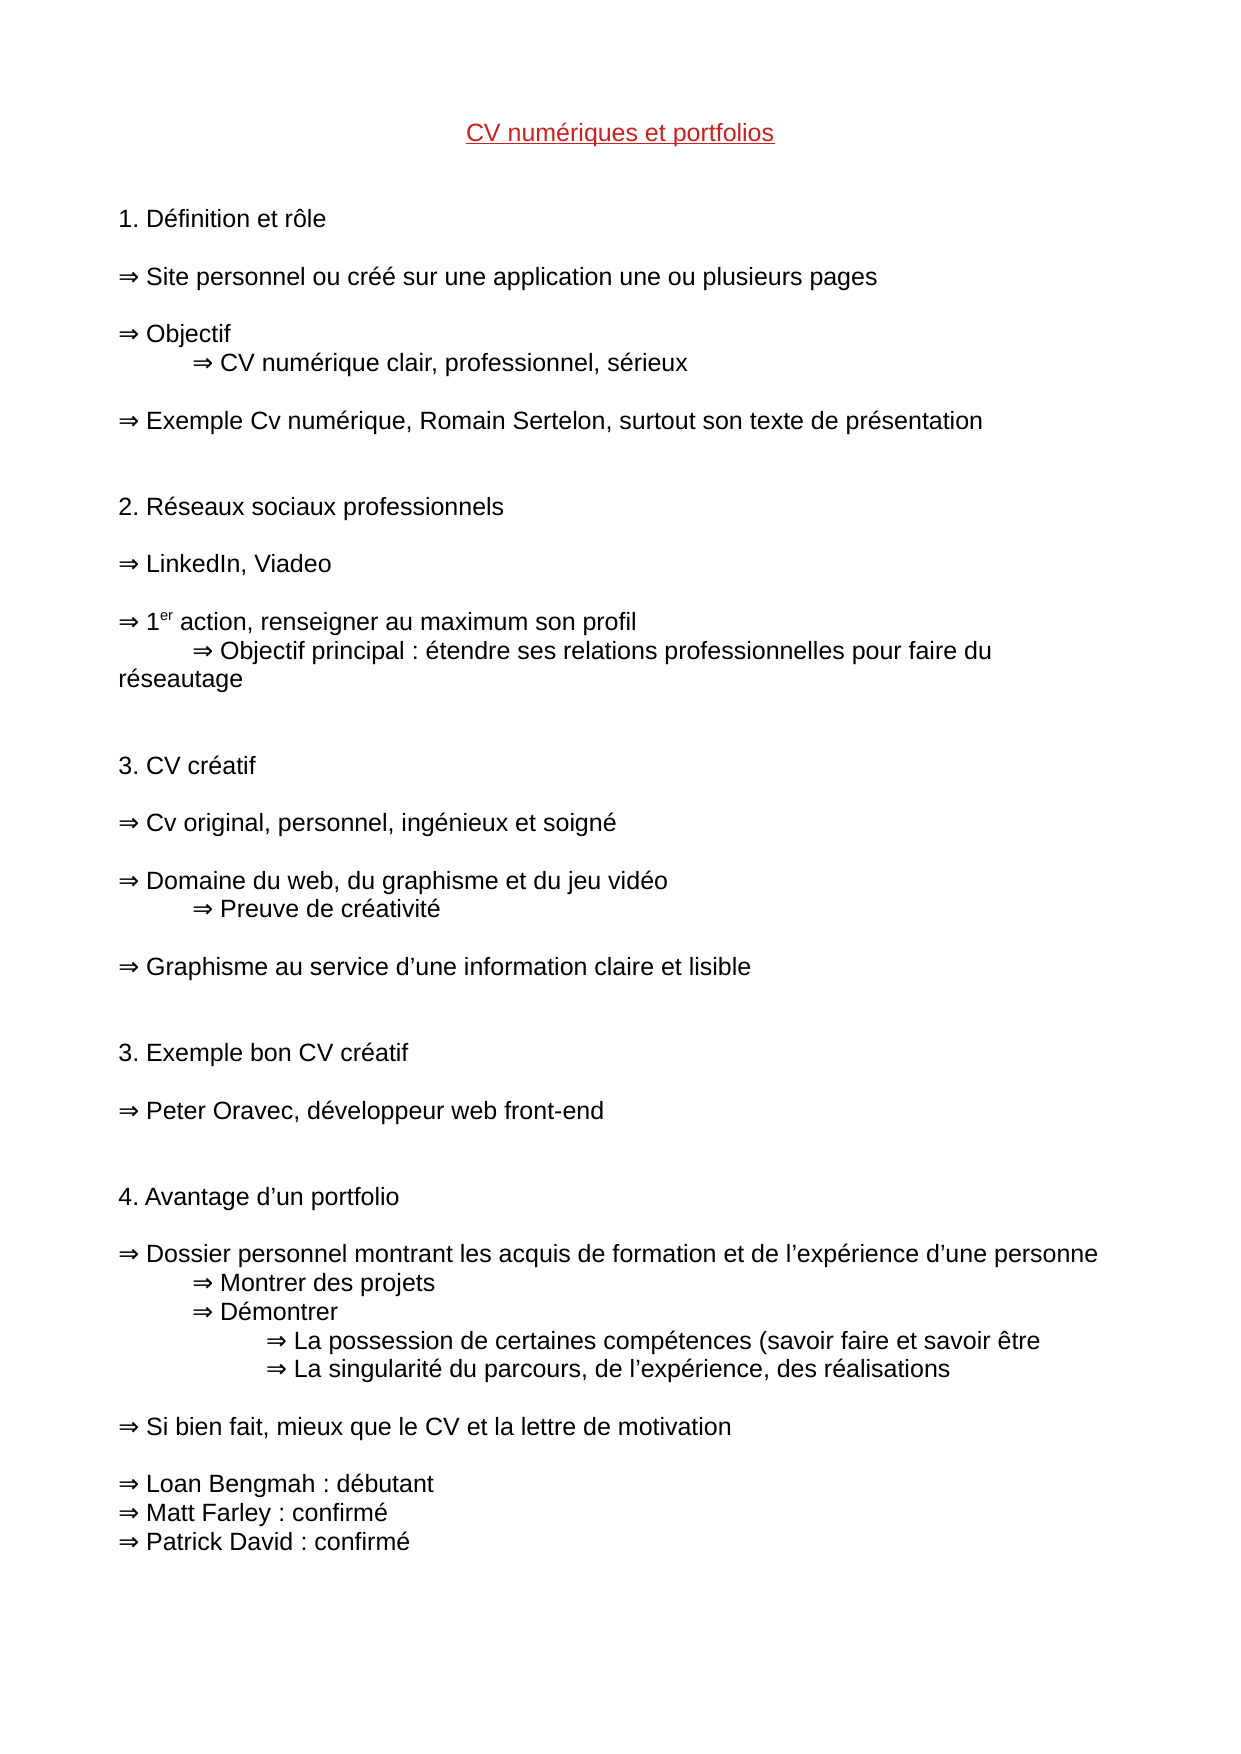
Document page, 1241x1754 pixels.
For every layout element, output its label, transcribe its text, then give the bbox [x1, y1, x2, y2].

text ⇒ Preuve de créativité [118, 894, 1122, 923]
text ⇒ Loan Bengmah : débutant [118, 1469, 1122, 1498]
text ⇒ Site personnel ou créé sur une application une ou plusieurs pages [118, 262, 1122, 291]
text ⇒ Exemple Cv numérique, Romain Sertelon, surtout son texte de présentation [118, 406, 1122, 434]
text 2. Réseaux sociaux professionnels [118, 492, 1122, 521]
text ⇒ Objectif [118, 319, 1122, 348]
text ⇒ Cv original, personnel, ingénieux et soigné [118, 808, 1122, 837]
text CV numériques et portfolios [118, 118, 1122, 147]
text 4. Avantage d’un portfolio [118, 1182, 1122, 1211]
text ⇒ Si bien fait, mieux que le CV et la lettre de motivation [118, 1412, 1122, 1441]
text ⇒ Patrick David : confirmé [118, 1527, 1122, 1556]
text ⇒ Démontrer [118, 1297, 1122, 1326]
text ⇒ LinkedIn, Viadeo [118, 549, 1122, 578]
text ⇒ Matt Farley : confirmé [118, 1498, 1122, 1527]
text 1. Définition et rôle [118, 204, 1122, 233]
text ⇒ Graphisme au service d’une information claire et lisible [118, 952, 1122, 981]
text ⇒ La singularité du parcours, de l’expérience, des réalisations [118, 1354, 1122, 1383]
text 3. Exemple bon CV créatif [118, 1038, 1122, 1067]
text ⇒ 1er action, renseigner au maximum son profil [118, 607, 1122, 636]
text ⇒ Domaine du web, du graphisme et du jeu vidéo [118, 866, 1122, 894]
text 3. CV créatif [118, 751, 1122, 779]
text ⇒ Peter Oravec, développeur web front-end [118, 1096, 1122, 1124]
text ⇒ CV numérique clair, professionnel, sérieux [118, 348, 1122, 377]
text ⇒ Objectif principal : étendre ses relations professionnelles pour faire du réseautage [118, 636, 1122, 693]
text ⇒ Montrer des projets [118, 1268, 1122, 1297]
text ⇒ Dossier personnel montrant les acquis de formation et de l’expérience d’une personne [118, 1239, 1122, 1268]
text ⇒ La possession de certaines compétences (savoir faire et savoir être [118, 1326, 1122, 1354]
